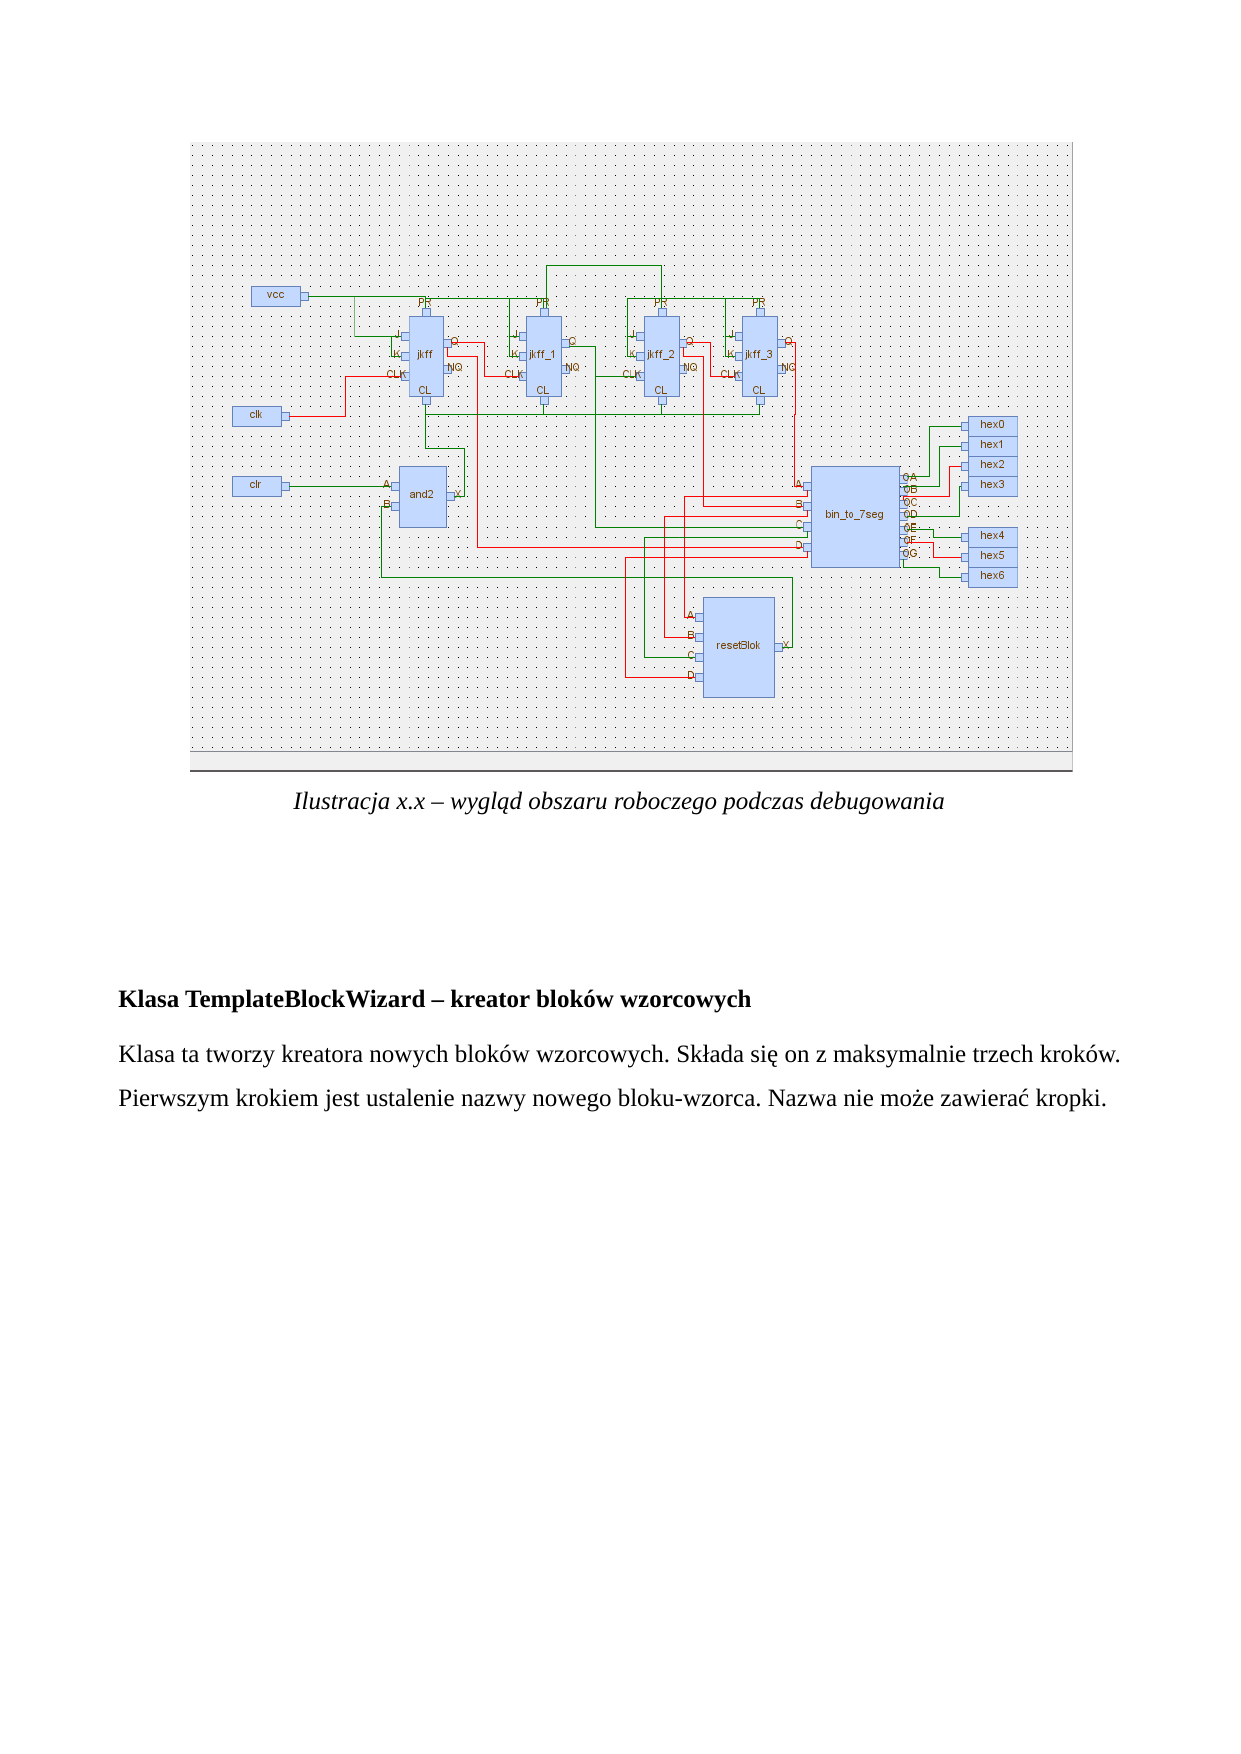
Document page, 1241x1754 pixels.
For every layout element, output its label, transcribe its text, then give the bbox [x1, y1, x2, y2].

text Ilustracja x.x – wygląd obszaru roboczego podczas debugowania [118, 118, 1122, 815]
picture [190, 142, 1073, 772]
text Klasa TemplateBlockWizard – kreator bloków wzorcowych [118, 984, 1122, 1013]
text Klasa ta tworzy kreatora nowych bloków wzorcowych. Składa się on z maksymalnie trzech kroków. Pierwszym krokiem jest ustalenie nazwy nowego bloku-wzorca. Nazwa nie może zawierać kropki. [118, 1039, 1122, 1111]
